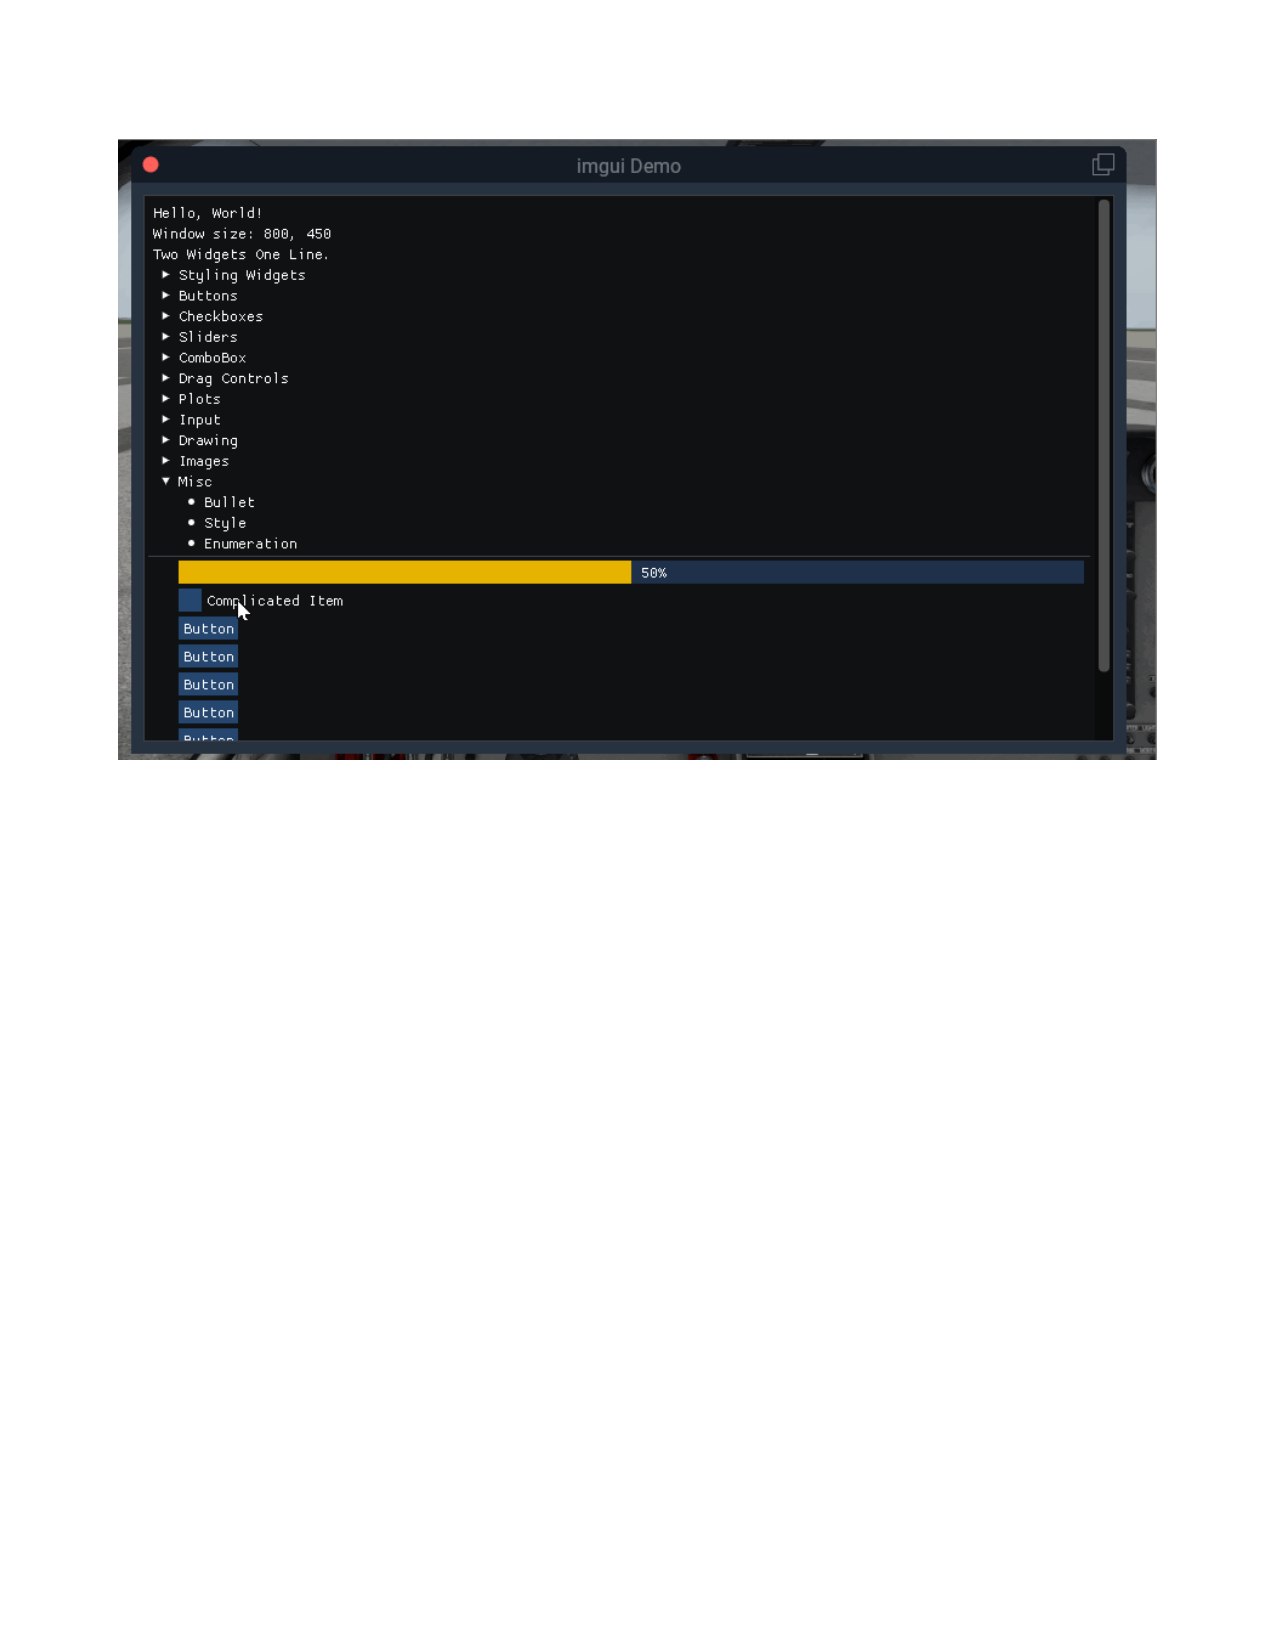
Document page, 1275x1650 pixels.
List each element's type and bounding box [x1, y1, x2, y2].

picture [118, 139, 1157, 760]
